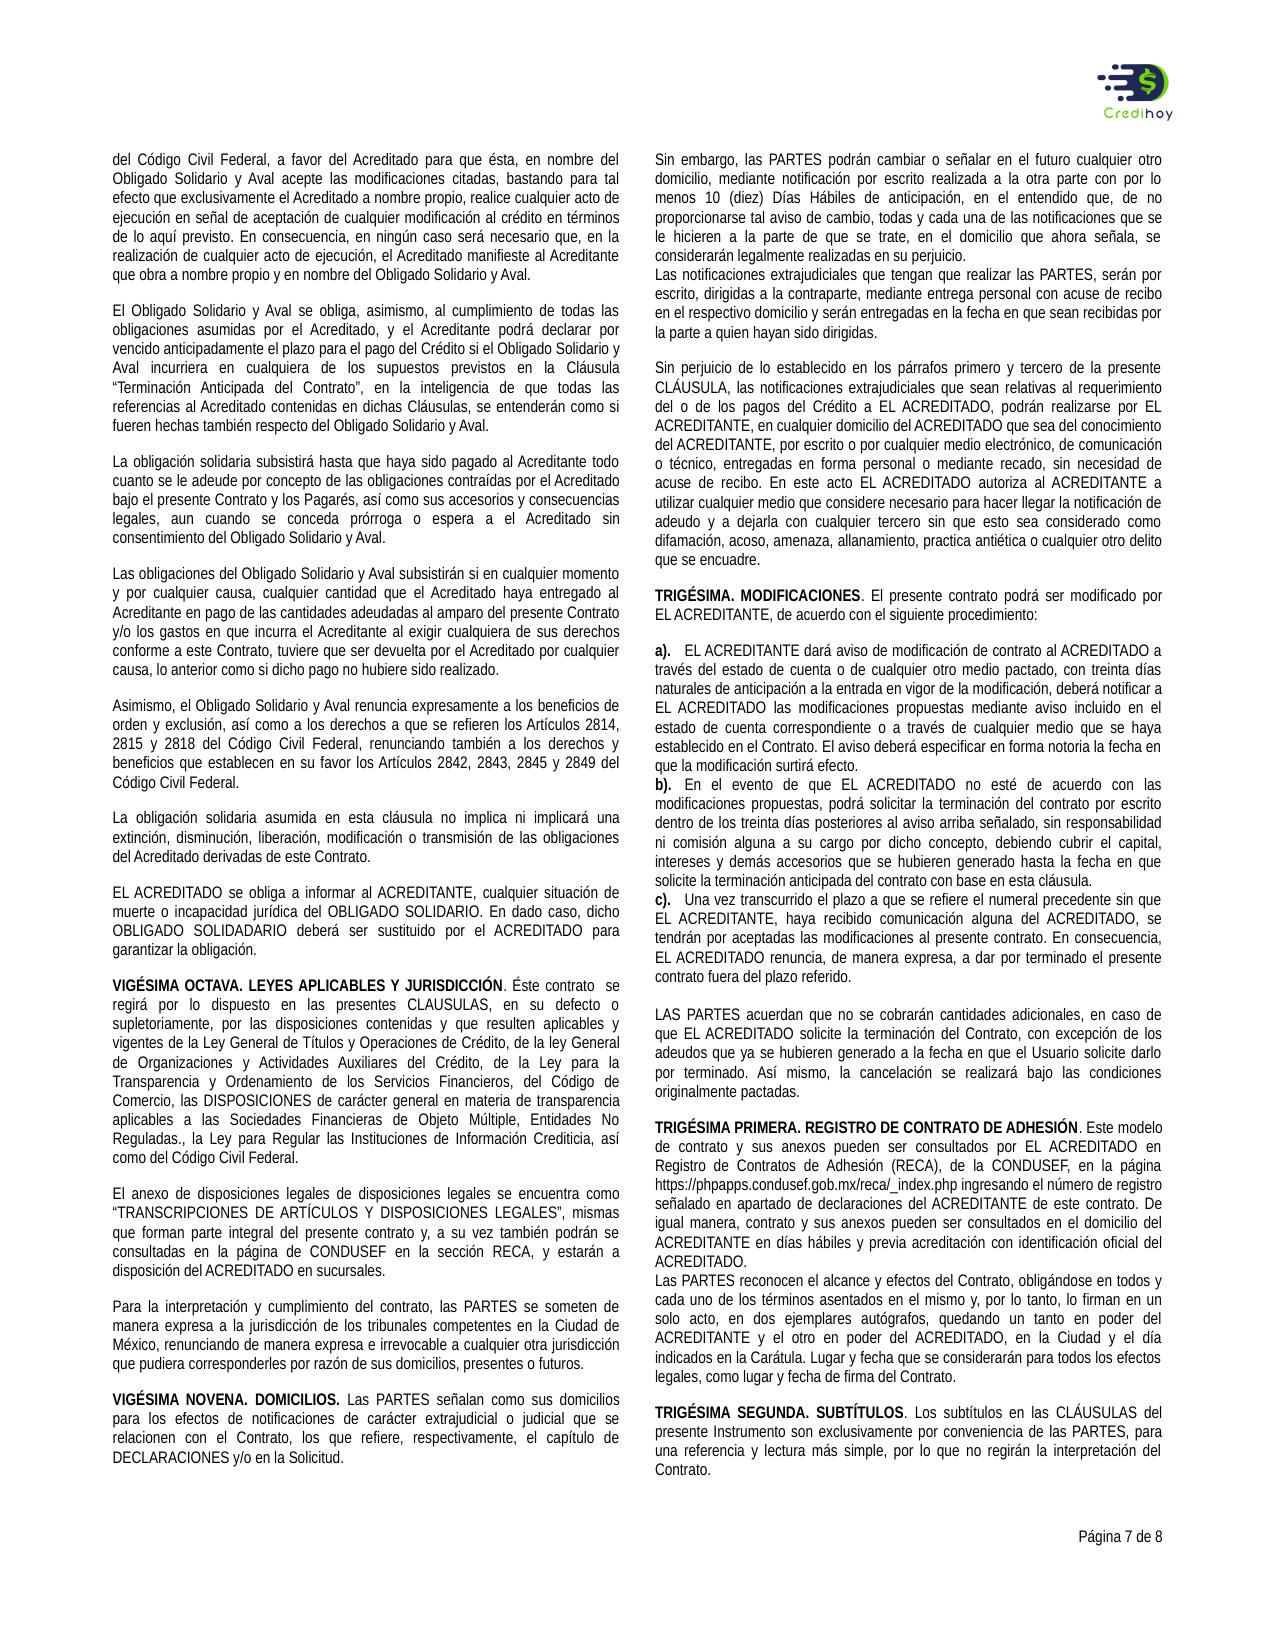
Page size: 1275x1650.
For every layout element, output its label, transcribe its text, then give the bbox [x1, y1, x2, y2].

text La obligación solidaria asumida en esta cláusula no implica ni implicará una extinción, disminución, liberación, modificación o transmisión de las obligaciones del Acreditado derivadas de este Contrato. [112, 808, 620, 866]
list En el evento de que EL ACREDITADO no esté de acuerdo con las modificaciones propuestas, podrá solicitar la terminación del contrato por escrito dentro de los treinta días posteriores al aviso arriba señalado, sin responsabilidad ni comisión alguna a su cargo por dicho concepto, debiendo cubrir el capital, intereses y demás accesorios que se hubieren generado hasta la fecha en que solicite la terminación anticipada del contrato con base en esta cláusula. [655, 775, 1162, 890]
text Sin embargo, las PARTES podrán cambiar o señalar en el futuro cualquier otro domicilio, mediante notificación por escrito realizada a la otra parte con por lo menos 10 (diez) Días Hábiles de anticipación, en el entendido que, de no proporcionarse tal aviso de cambio, todas y cada una de las notificaciones que se le hicieren a la parte de que se trate, en el domicilio que ahora señala, se considerarán legalmente realizadas en su perjuicio. [655, 150, 1162, 265]
list EL ACREDITANTE dará aviso de modificación de contrato al ACREDITADO a través del estado de cuenta o de cualquier otro medio pactado, con treinta días naturales de anticipación a la entrada en vigor de la modificación, deberá notificar a EL ACREDITADO las modificaciones propuestas mediante aviso incluido en el estado de cuenta correspondiente o a través de cualquier medio que se haya establecido en el Contrato. El aviso deberá especificar en forma notoria la fecha en que la modificación surtirá efecto. [655, 641, 1162, 775]
text TRIGÉSIMA. MODIFICACIONES. El presente contrato podrá ser modificado por EL ACREDITANTE, de acuerdo con el siguiente procedimiento: [655, 586, 1162, 624]
text TRIGÉSIMA PRIMERA. REGISTRO DE CONTRATO DE ADHESIÓN. Este modelo de contrato y sus anexos pueden ser consultados por EL ACREDITADO en Registro de Contratos de Adhesión (RECA), de la CONDUSEF, en la página https://phpapps.condusef.gob.mx/reca/_index.php ingresando el número de registro señalado en apartado de declaraciones del ACREDITANTE de este contrato. De igual manera, contrato y sus anexos pueden ser consultados en el domicilio del ACREDITANTE en días hábiles y previa acreditación con identificación oficial del ACREDITADO. [655, 1117, 1162, 1271]
list Una vez transcurrido el plazo a que se refiere el numeral precedente sin que EL ACREDITANTE, haya recibido comunicación alguna del ACREDITADO, se tendrán por aceptadas las modificaciones al presente contrato. En consecuencia, EL ACREDITADO renuncia, de manera expresa, a dar por terminado el presente contrato fuera del plazo referido. [655, 890, 1162, 986]
text VIGÉSIMA NOVENA. DOMICILIOS. Las PARTES señalan como sus domicilios para los efectos de notificaciones de carácter extrajudicial o judicial que se relacionen con el Contrato, los que refiere, respectivamente, el capítulo de DECLARACIONES y/o en la Solicitud. [112, 1390, 620, 1467]
text Las obligaciones del Obligado Solidario y Aval subsistirán si en cualquier momento y por cualquier causa, cualquier cantidad que el Acreditado haya entregado al Acreditante en pago de las cantidades adeudadas al amparo del presente Contrato y/o los gastos en que incurra el Acreditante al exigir cualquiera de sus derechos conforme a este Contrato, tuviere que ser devuelta por el Acreditado por cualquier causa, lo anterior como si dicho pago no hubiere sido realizado. [112, 564, 620, 679]
text VIGÉSIMA OCTAVA. LEYES APLICABLES Y JURISDICCIÓN. Éste contrato se regirá por lo dispuesto en las presentes CLAUSULAS, en su defecto o supletoriamente, por las disposiciones contenidas y que resulten aplicables y vigentes de la Ley General de Títulos y Operaciones de Crédito, de la ley General de Organizaciones y Actividades Auxiliares del Crédito, de la Ley para la Transparencia y Ordenamiento de los Servicios Financieros, del Código de Comercio, las DISPOSICIONES de carácter general en materia de transparencia aplicables a las Sociedades Financieras de Objeto Múltiple, Entidades No Reguladas., la Ley para Regular las Instituciones de Información Crediticia, así como del Código Civil Federal. [112, 976, 620, 1167]
text Sin perjuicio de lo establecido en los párrafos primero y tercero de la presente CLÁUSULA, las notificaciones extrajudiciales que sean relativas al requerimiento del o de los pagos del Crédito a EL ACREDITADO, podrán realizarse por EL ACREDITANTE, en cualquier domicilio del ACREDITADO que sea del conocimiento del ACREDITANTE, por escrito o por cualquier medio electrónico, de comunicación o técnico, entregadas en forma personal o mediante recado, sin necesidad de acuse de recibo. En este acto EL ACREDITADO autoriza al ACREDITANTE a utilizar cualquier medio que considere necesario para hacer llegar la notificación de adeudo y a dejarla con cualquier tercero sin que esto sea considerado como difamación, acoso, amenaza, allanamiento, practica antiética o cualquier otro delito que se encuadre. [655, 358, 1162, 569]
text TRIGÉSIMA SEGUNDA. SUBTÍTULOS. Los subtítulos en las CLÁUSULAS del presente Instrumento son exclusivamente por conveniencia de las PARTES, para una referencia y lectura más simple, por lo que no regirán la interpretación del Contrato. [655, 1402, 1162, 1479]
text Para la interpretación y cumplimiento del contrato, las PARTES se someten de manera expresa a la jurisdicción de los tribunales competentes en la Ciudad de México, renunciando de manera expresa e irrevocable a cualquier otra jurisdicción que pudiera corresponderles por razón de sus domicilios, presentes o futuros. [112, 1297, 620, 1373]
text Las notificaciones extrajudiciales que tengan que realizar las PARTES, serán por escrito, dirigidas a la contraparte, mediante entrega personal con acuse de recibo en el respectivo domicilio y serán entregadas en la fecha en que sean recibidas por la parte a quien hayan sido dirigidas. [655, 265, 1162, 342]
text El anexo de disposiciones legales de disposiciones legales se encuentra como “TRANSCRIPCIONES DE ARTÍCULOS Y DISPOSICIONES LEGALES”, mismas que forman parte integral del presente contrato y, a su vez también podrán se consultadas en la página de CONDUSEF en la sección RECA, y estarán a disposición del ACREDITADO en sucursales. [112, 1184, 620, 1280]
text LAS PARTES acuerdan que no se cobrarán cantidades adicionales, en caso de que EL ACREDITADO solicite la terminación del Contrato, con excepción de los adeudos que ya se hubieren generado a la fecha en que el Usuario solicite darlo por terminado. Así mismo, la cancelación se realizará bajo las condiciones originalmente pactadas. [655, 1005, 1162, 1101]
picture [1097, 64, 1173, 121]
text El Obligado Solidario y Aval se obliga, asimismo, al cumplimiento de todas las obligaciones asumidas por el Acreditado, y el Acreditante podrá declarar por vencido anticipadamente el plazo para el pago del Crédito si el Obligado Solidario y Aval incurriera en cualquiera de los supuestos previstos en la Cláusula “Terminación Anticipada del Contrato”, en la inteligencia de que todas las referencias al Acreditado contenidas en dichas Cláusulas, se entenderán como si fueren hechas también respecto del Obligado Solidario y Aval. [112, 301, 620, 435]
text La obligación solidaria subsistirá hasta que haya sido pagado al Acreditante todo cuanto se le adeude por concepto de las obligaciones contraídas por el Acreditado bajo el presente Contrato y los Pagarés, así como sus accesorios y consecuencias legales, aun cuando se conceda prórroga o espera a el Acreditado sin consentimiento del Obligado Solidario y Aval. [112, 452, 620, 547]
text EL ACREDITADO se obliga a informar al ACREDITANTE, cualquier situación de muerte o incapacidad jurídica del OBLIGADO SOLIDARIO. En dado caso, dicho OBLIGADO SOLIDADARIO deberá ser sustituido por el ACREDITADO para garantizar la obligación. [112, 882, 620, 959]
text Asimismo, el Obligado Solidario y Aval renuncia expresamente a los beneficios de orden y exclusión, así como a los derechos a que se refieren los Artículos 2814, 2815 y 2818 del Código Civil Federal, renunciando también a los derechos y beneficios que establecen en su favor los Artículos 2842, 2843, 2845 y 2849 del Código Civil Federal. [112, 696, 620, 792]
text del Código Civil Federal, a favor del Acreditado para que ésta, en nombre del Obligado Solidario y Aval acepte las modificaciones citadas, bastando para tal efecto que exclusivamente el Acreditado a nombre propio, realice cualquier acto de ejecución en señal de aceptación de cualquier modificación al crédito en términos de lo aquí previsto. En consecuencia, en ningún caso será necesario que, en la realización de cualquier acto de ejecución, el Acreditado manifieste al Acreditante que obra a nombre propio y en nombre del Obligado Solidario y Aval. [112, 150, 620, 284]
text Las PARTES reconocen el alcance y efectos del Contrato, obligándose en todos y cada uno de los términos asentados en el mismo y, por lo tanto, lo firman en un solo acto, en dos ejemplares autógrafos, quedando un tanto en poder del ACREDITANTE y el otro en poder del ACREDITADO, en la Ciudad y el día indicados en la Carátula. Lugar y fecha que se considerarán para todos los efectos legales, como lugar y fecha de firma del Contrato. [655, 1271, 1162, 1386]
